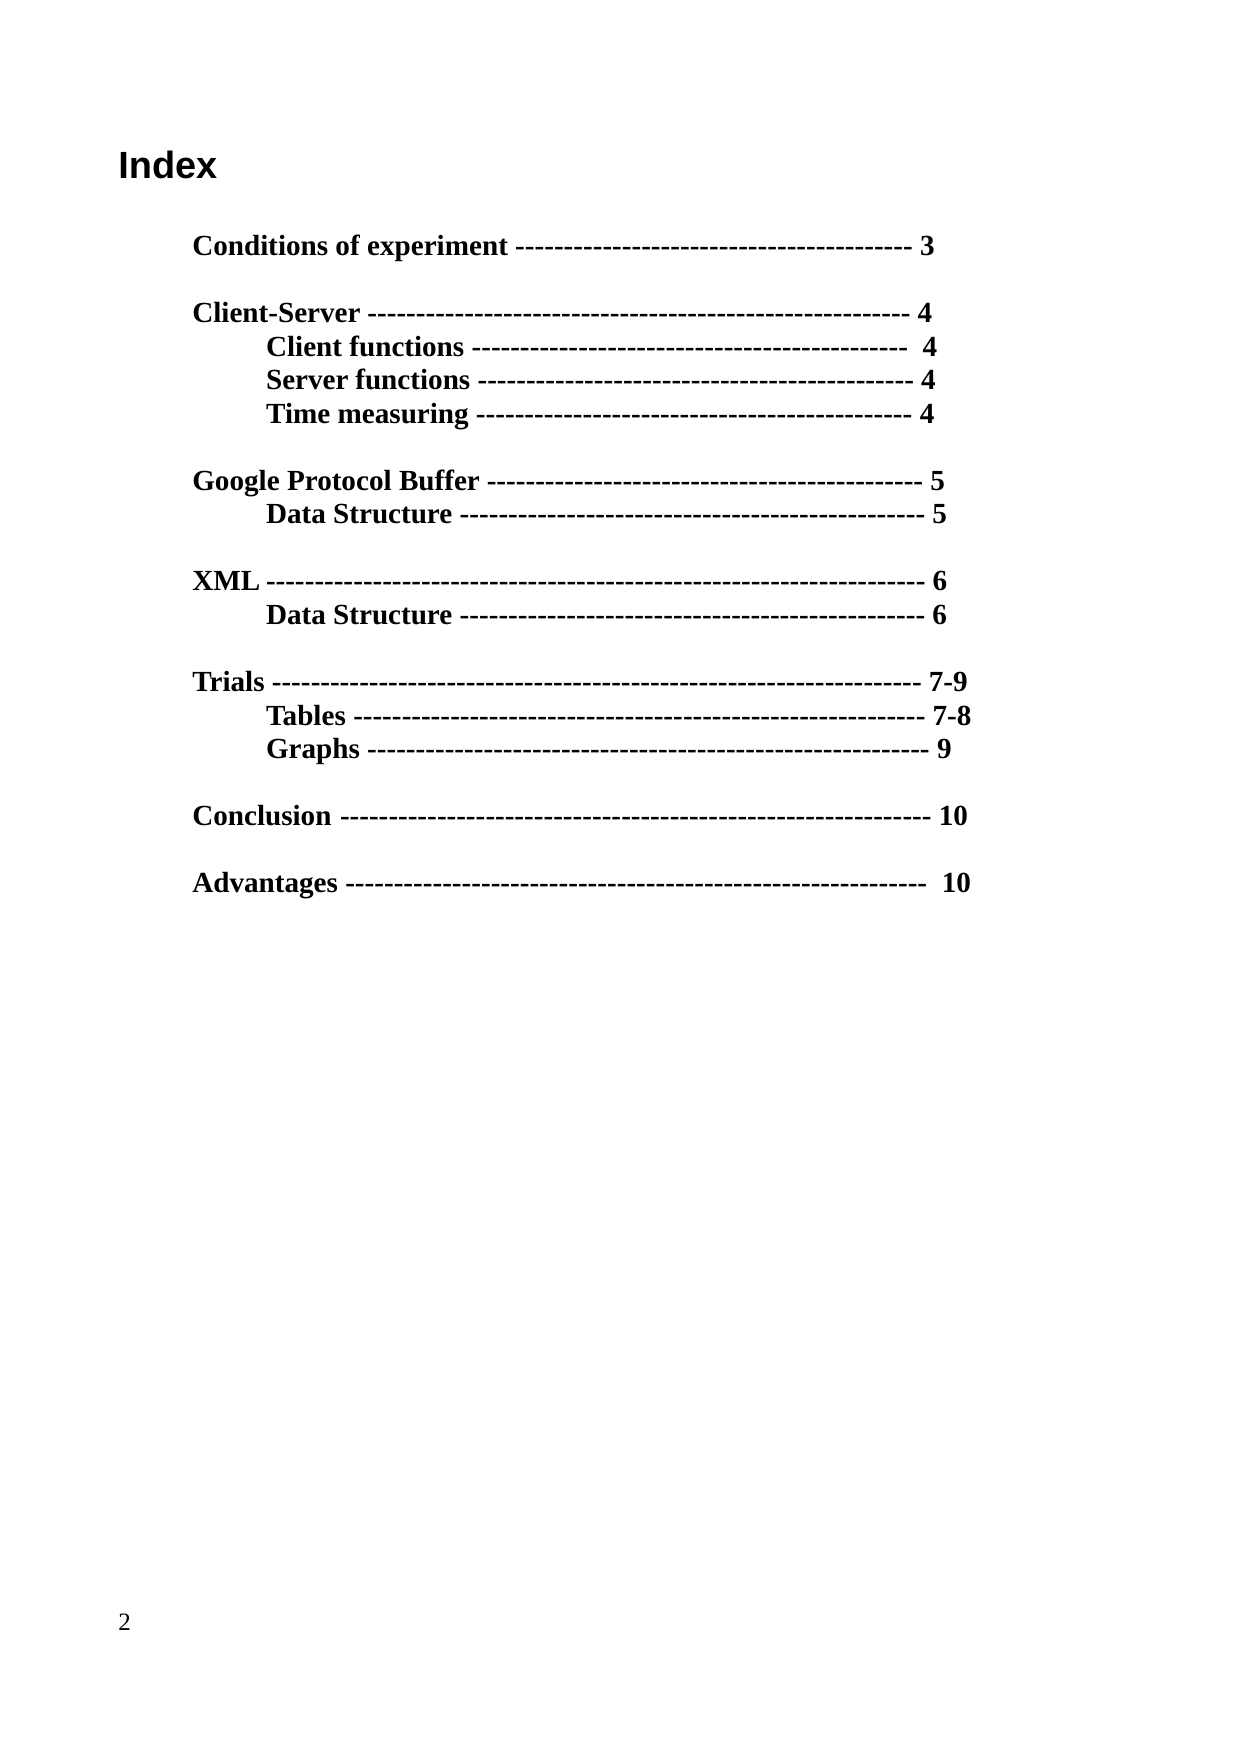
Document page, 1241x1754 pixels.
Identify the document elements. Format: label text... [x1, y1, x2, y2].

text Trials ------------------------------------------------------------------- 7-9 [118, 664, 1122, 698]
text Conditions of experiment ----------------------------------------- 3 [118, 228, 1122, 262]
text Data Structure ------------------------------------------------ 5 [118, 496, 1122, 530]
text Graphs ---------------------------------------------------------- 9 [118, 731, 1122, 765]
subtitle Index [118, 143, 1122, 187]
text Time measuring --------------------------------------------- 4 [118, 396, 1122, 429]
text Data Structure ------------------------------------------------ 6 [118, 597, 1122, 631]
text Google Protocol Buffer --------------------------------------------- 5 [118, 463, 1122, 496]
text Conclusion ------------------------------------------------------------- 10 [118, 798, 1122, 832]
text XML -------------------------------------------------------------------- 6 [118, 563, 1122, 597]
text Tables ----------------------------------------------------------- 7-8 [118, 698, 1122, 731]
text Client functions --------------------------------------------- 4 [118, 329, 1122, 362]
text Advantages ------------------------------------------------------------ 10 [118, 865, 1122, 899]
text Client-Server -------------------------------------------------------- 4 [118, 295, 1122, 329]
text Server functions --------------------------------------------- 4 [118, 362, 1122, 396]
